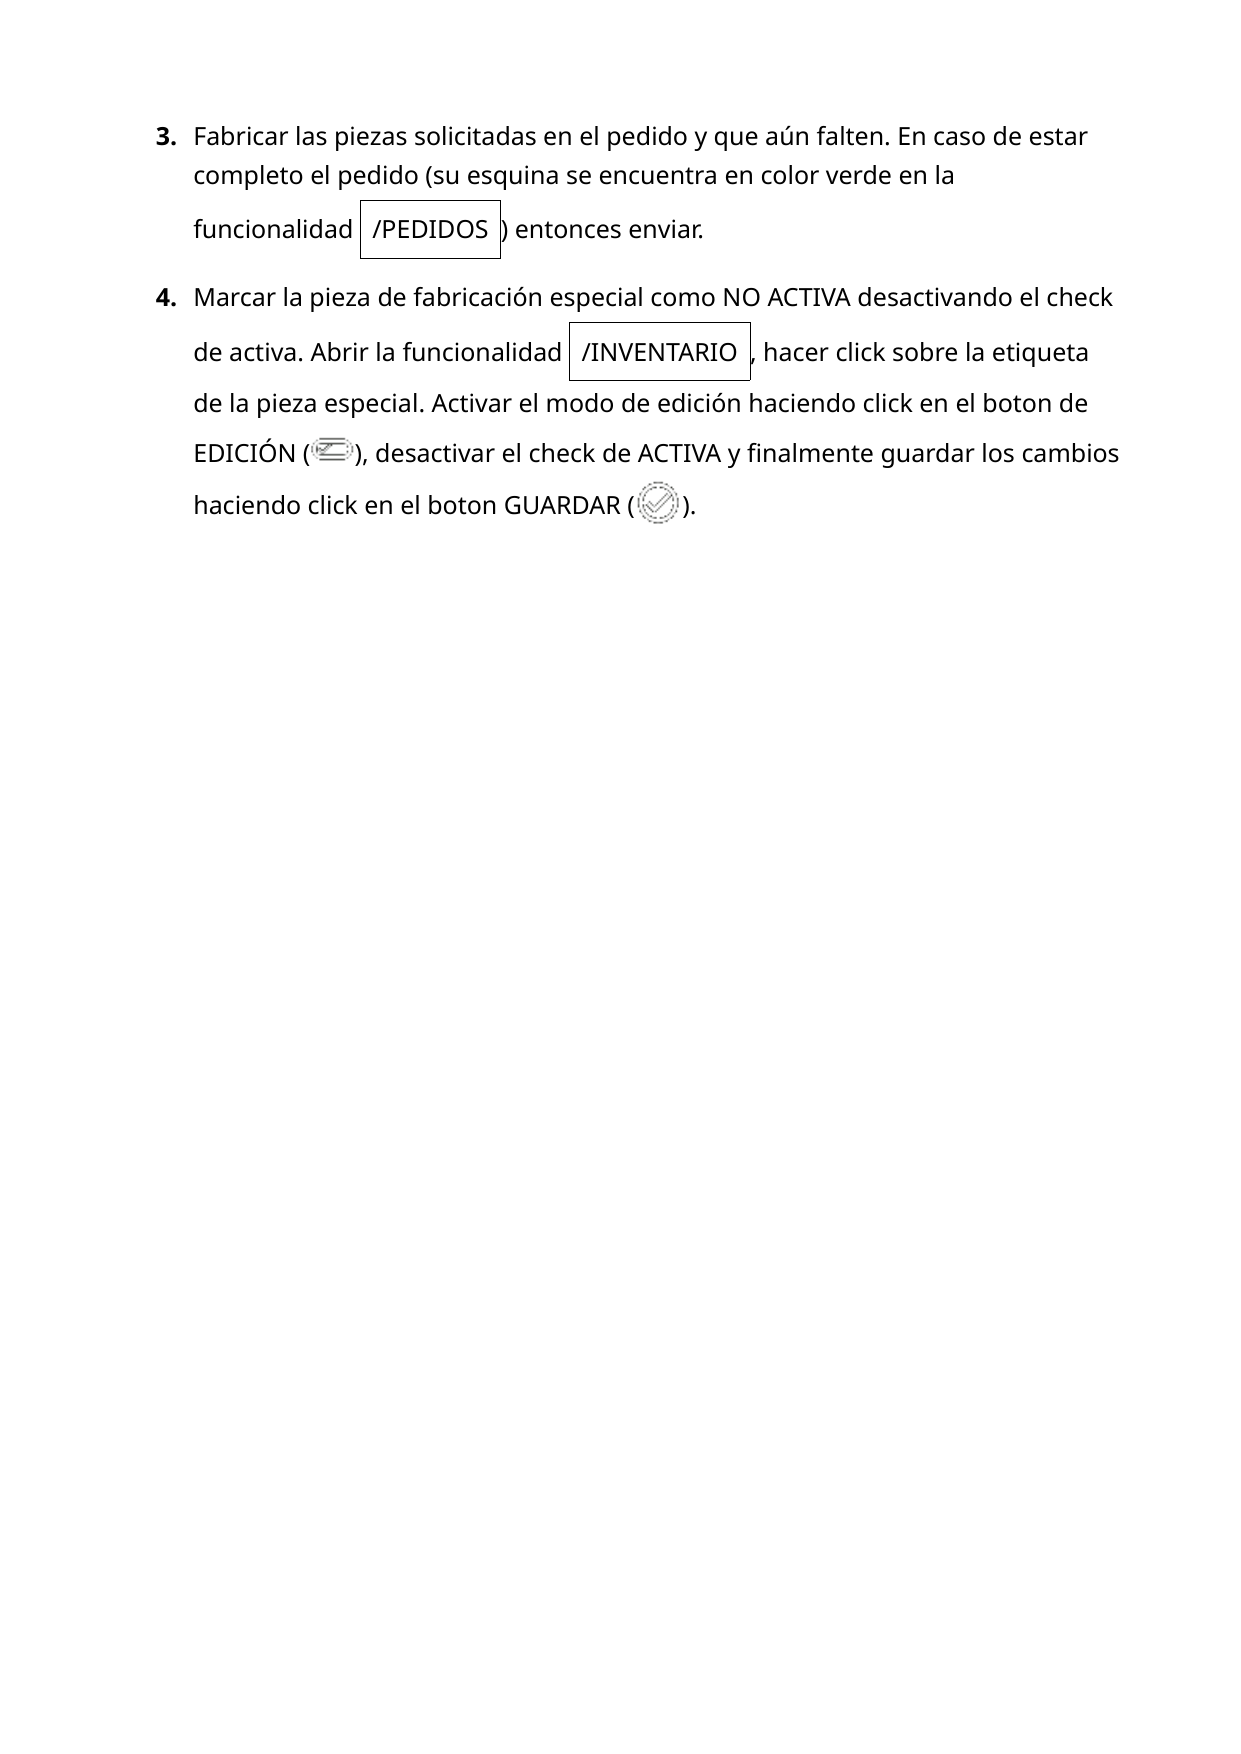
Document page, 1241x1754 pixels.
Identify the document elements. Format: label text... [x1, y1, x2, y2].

picture [635, 479, 682, 527]
picture [310, 424, 355, 475]
text 4. Marcar la pieza de fabricación especial como NO ACTIVA desactivando el check de activa. Abrir la funcionalidad /INVENTARIO, hacer click sobre la etiqueta de la pieza especial. Activar el modo de edición haciendo click en el boton de EDICIÓN (), desactivar el check de ACTIVA y finalmente guardar los cambios haciendo click en el boton GUARDAR (). [156, 279, 1122, 527]
text 3. Fabricar las piezas solicitadas en el pedido y que aún falten. En caso de estar completo el pedido (su esquina se encuentra en color verde en la funcionalidad /PEDIDOS) entonces enviar. [156, 118, 1122, 258]
